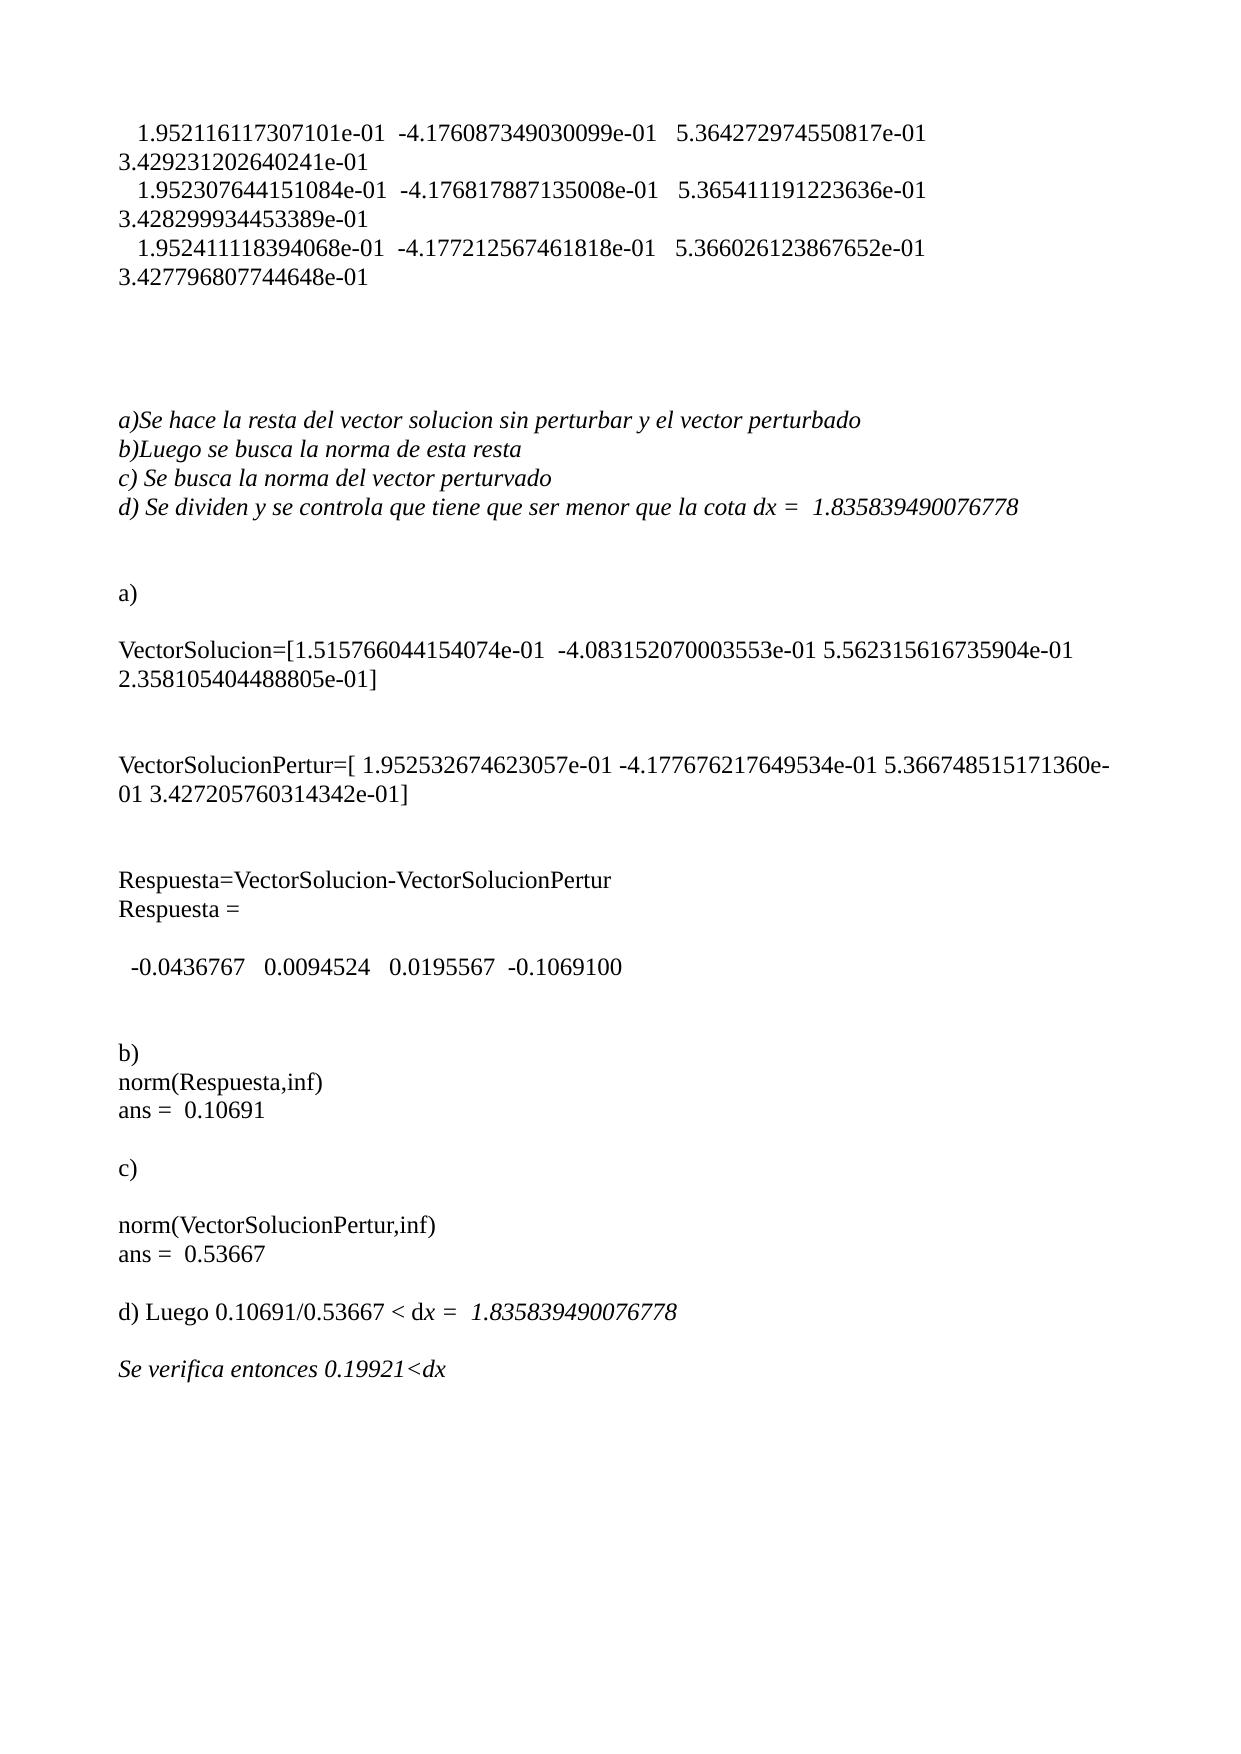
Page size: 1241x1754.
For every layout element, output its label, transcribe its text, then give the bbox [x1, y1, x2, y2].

text b) [118, 1038, 1122, 1067]
text c) Se busca la norma del vector perturvado [118, 463, 1122, 492]
text Respuesta = [118, 894, 1122, 923]
text 1.952116117307101e-01 -4.176087349030099e-01 5.364272974550817e-01 3.429231202640241e-01 [118, 118, 1122, 176]
text norm(VectorSolucionPertur,inf) [118, 1211, 1122, 1239]
text a)Se hace la resta del vector solucion sin perturbar y el vector perturbado [118, 406, 1122, 434]
text -0.0436767 0.0094524 0.0195567 -0.1069100 [118, 952, 1122, 981]
text VectorSolucion=[1.515766044154074e-01 -4.083152070003553e-01 5.562315616735904e-01 2.358105404488805e-01] [118, 636, 1122, 693]
text b)Luego se busca la norma de esta resta [118, 434, 1122, 463]
text c) [118, 1153, 1122, 1182]
text VectorSolucionPertur=[ 1.952532674623057e-01 -4.177676217649534e-01 5.366748515171360e-01 3.427205760314342e-01] [118, 751, 1122, 808]
text 1.952411118394068e-01 -4.177212567461818e-01 5.366026123867652e-01 3.427796807744648e-01 [118, 233, 1122, 291]
text norm(Respuesta,inf) [118, 1067, 1122, 1096]
text a) [118, 578, 1122, 607]
text ans = 0.53667 [118, 1239, 1122, 1268]
text d) Luego 0.10691/0.53667 < dx = 1.835839490076778 [118, 1297, 1122, 1326]
text ans = 0.10691 [118, 1096, 1122, 1124]
text 1.952307644151084e-01 -4.176817887135008e-01 5.365411191223636e-01 3.428299934453389e-01 [118, 176, 1122, 233]
text d) Se dividen y se controla que tiene que ser menor que la cota dx = 1.835839490076778 [118, 492, 1122, 521]
text Respuesta=VectorSolucion-VectorSolucionPertur [118, 866, 1122, 894]
text Se verifica entonces 0.19921<dx [118, 1354, 1122, 1383]
